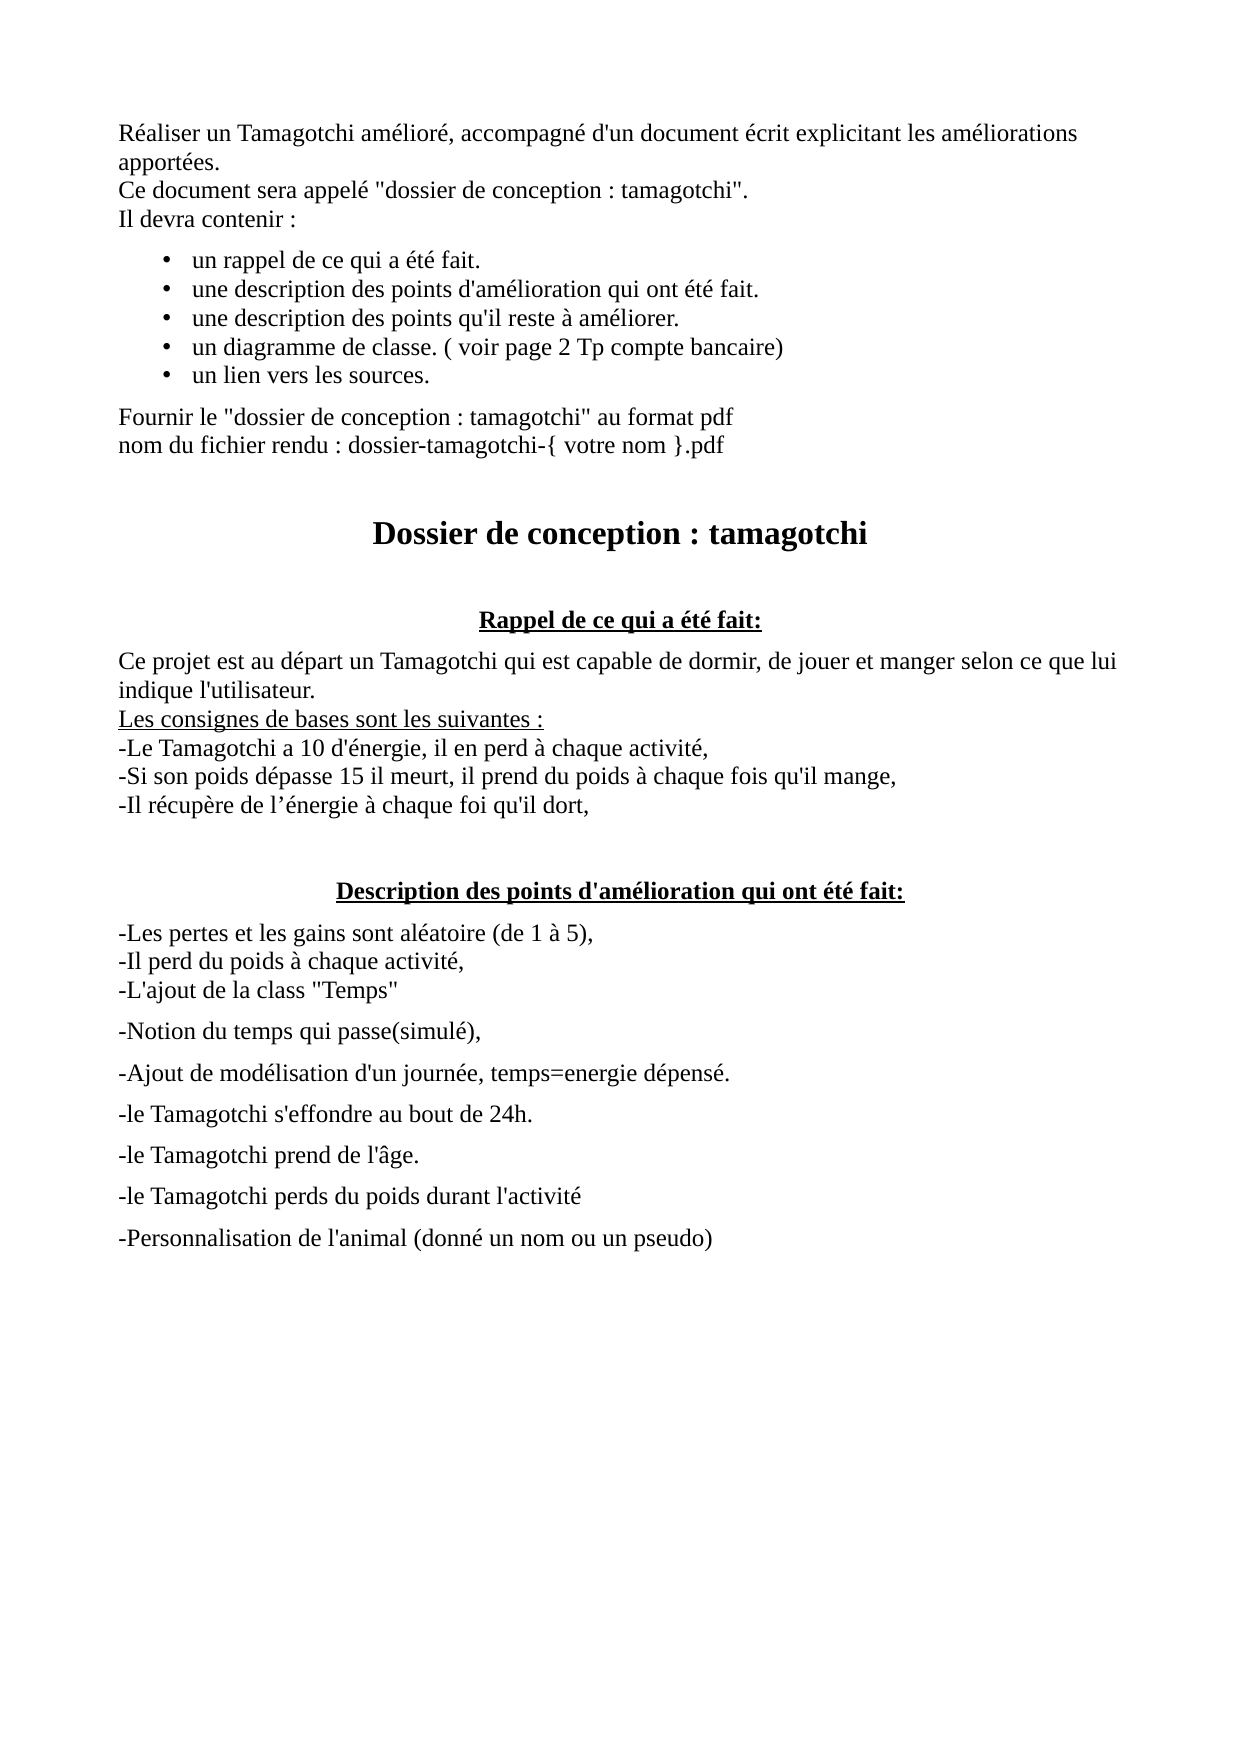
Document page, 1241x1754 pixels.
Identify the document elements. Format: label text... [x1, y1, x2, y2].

text -Les pertes et les gains sont aléatoire (de 1 à 5), [118, 918, 1122, 946]
list une description des points d'amélioration qui ont été fait. [162, 274, 1122, 303]
text Description des points d'amélioration qui ont été fait: [118, 876, 1122, 905]
text Réaliser un Tamagotchi amélioré, accompagné d'un document écrit explicitant les améliorations apportées. Ce document sera appelé "dossier de conception : tamagotchi". Il devra contenir : [118, 118, 1122, 233]
text -Notion du temps qui passe(simulé), [118, 1016, 1122, 1045]
text Ce projet est au départ un Tamagotchi qui est capable de dormir, de jouer et manger selon ce que lui indique l'utilisateur. [118, 646, 1122, 704]
list une description des points qu'il reste à améliorer. [162, 303, 1122, 332]
text -Personnalisation de l'animal (donné un nom ou un pseudo) [118, 1223, 1122, 1251]
text -Si son poids dépasse 15 il meurt, il prend du poids à chaque fois qu'il mange, [118, 761, 1122, 790]
text Dossier de conception : tamagotchi [118, 513, 1122, 551]
text -le Tamagotchi prend de l'âge. [118, 1140, 1122, 1169]
list un rappel de ce qui a été fait. [162, 246, 1122, 274]
text -L'ajout de la class "Temps" [118, 975, 1122, 1004]
text Fournir le "dossier de conception : tamagotchi" au format pdf nom du fichier rendu : dossier-tamagotchi-{ votre nom }.pdf [118, 402, 1122, 459]
text -Le Tamagotchi a 10 d'énergie, il en perd à chaque activité, [118, 733, 1122, 761]
text -le Tamagotchi perds du poids durant l'activité [118, 1181, 1122, 1210]
text -Il perd du poids à chaque activité, [118, 946, 1122, 975]
list un diagramme de classe. ( voir page 2 Tp compte bancaire) [162, 332, 1122, 361]
text Les consignes de bases sont les suivantes : [118, 704, 1122, 733]
text -le Tamagotchi s'effondre au bout de 24h. [118, 1099, 1122, 1128]
text Rappel de ce qui a été fait: [118, 605, 1122, 634]
list un lien vers les sources. [162, 361, 1122, 389]
text -Ajout de modélisation d'un journée, temps=energie dépensé. [118, 1058, 1122, 1086]
text -Il récupère de l’énergie à chaque foi qu'il dort, [118, 790, 1122, 819]
